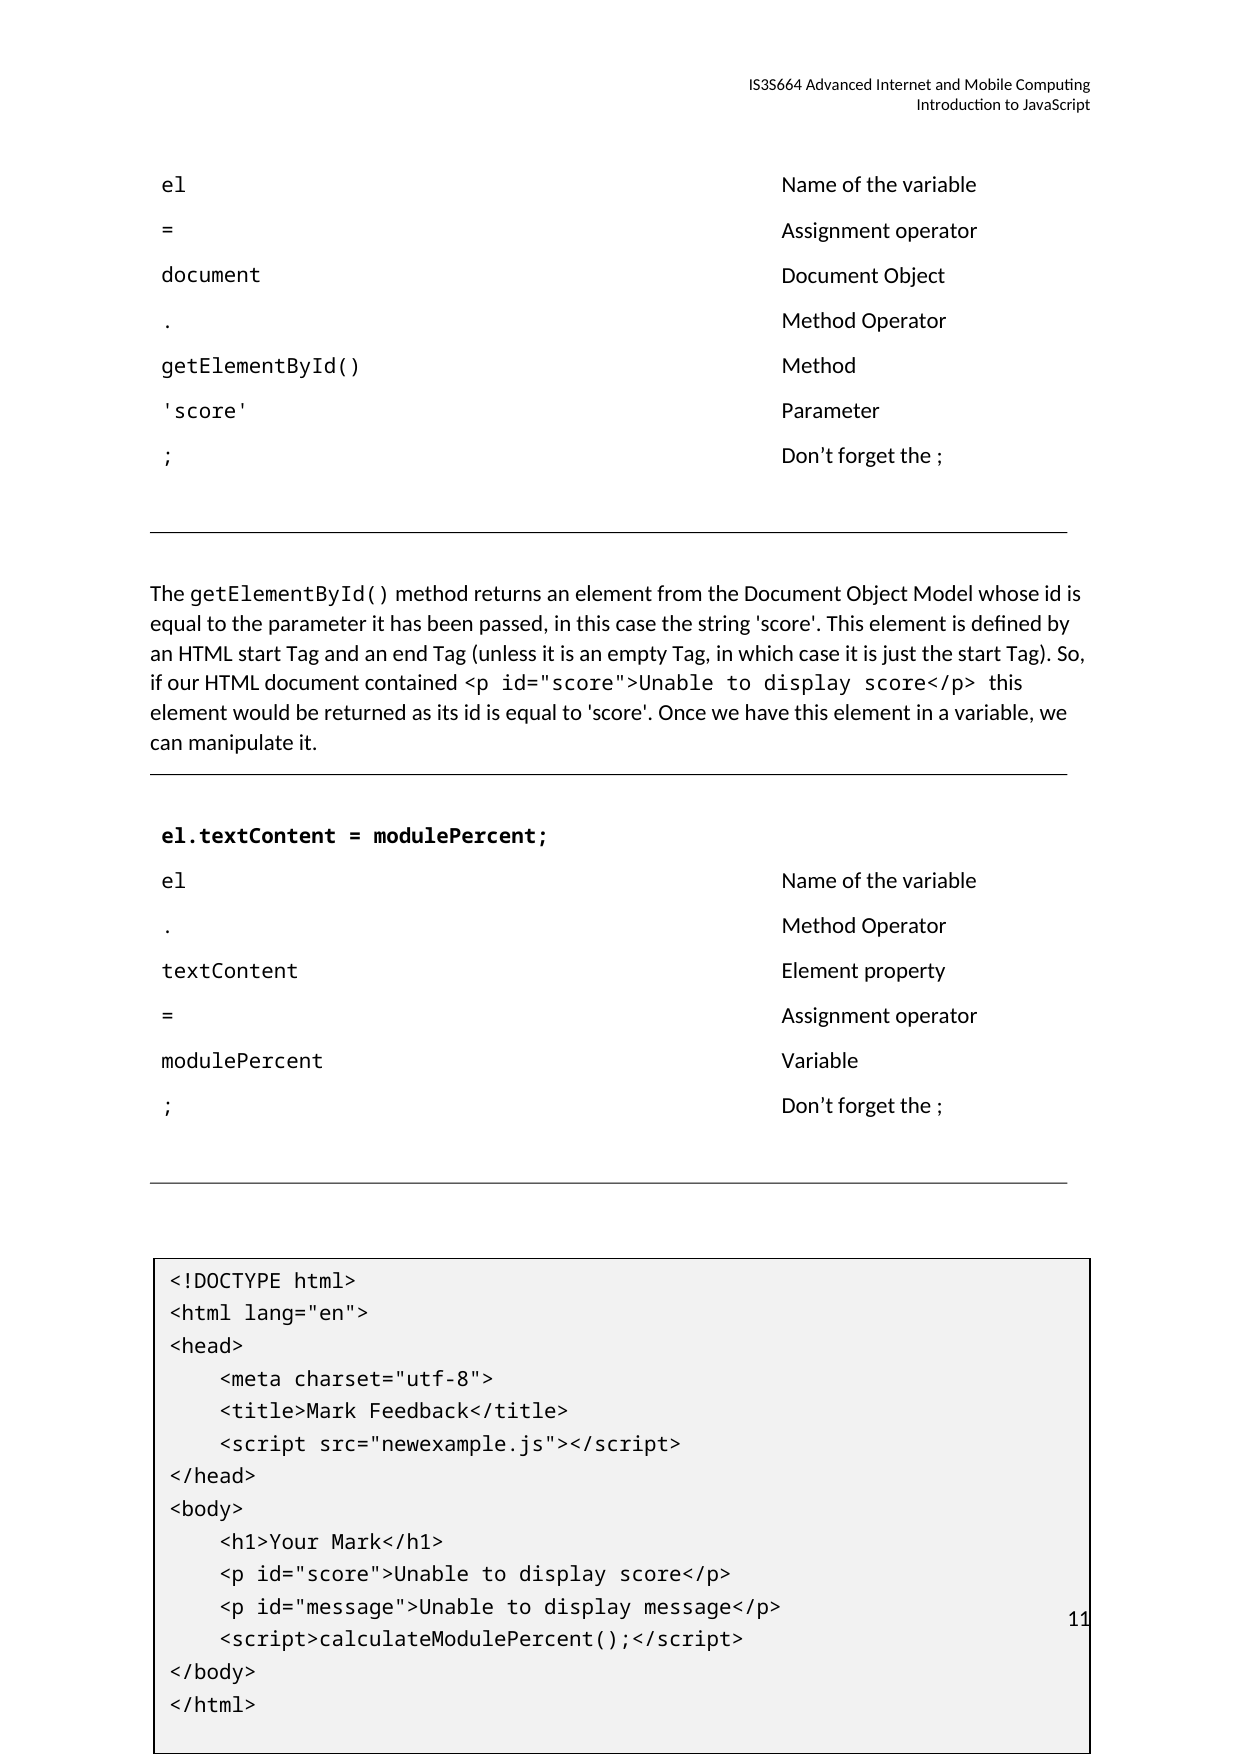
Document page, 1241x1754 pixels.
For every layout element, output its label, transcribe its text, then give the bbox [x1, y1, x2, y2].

table_cell el [150, 170, 770, 216]
table_cell Variable [770, 1046, 1089, 1091]
table_cell modulePercent [150, 1046, 770, 1091]
table_cell el [150, 866, 770, 911]
table_cell Assignment operator [770, 1001, 1089, 1046]
table_cell = [150, 216, 770, 261]
table_cell ; [150, 441, 770, 486]
table_header el.textContent = modulePercent; [150, 776, 770, 866]
table_cell Name of the variable [770, 866, 1089, 911]
table_cell Name of the variable [770, 170, 1089, 216]
table_header [770, 775, 1089, 866]
table_cell getElementById() [150, 351, 770, 396]
table_cell Document Object [770, 261, 1089, 306]
table_cell Parameter [770, 396, 1089, 441]
table_cell = [150, 1001, 770, 1046]
table_cell Assignment operator [770, 216, 1089, 261]
table_cell textContent [150, 956, 770, 1001]
table_cell . [150, 911, 770, 956]
table_cell document [150, 261, 770, 306]
table_cell Method Operator [770, 911, 1089, 956]
table_cell Method [770, 351, 1089, 396]
table_cell 'score' [150, 396, 770, 441]
table_cell Method Operator [770, 306, 1089, 351]
table_cell Don’t forget the ; [770, 1091, 1089, 1137]
table_cell Don’t forget the ; [770, 441, 1089, 486]
table_cell . [150, 306, 770, 351]
table_cell ; [150, 1091, 770, 1137]
table_cell Element property [770, 956, 1089, 1001]
text The getElementById() method returns an element from the Document Object Model whose id is equal to the parameter it has been passed, in this case the string 'score'. This element is defined by an HTML start Tag and an end Tag (unless it is an empty Tag, in which case it is just the start Tag). So, if our HTML document contained <p id="score">Unable to display score</p> this element would be returned as its id is equal to 'score'. Once we have this element in a variable, we can manipulate it. [150, 579, 1090, 756]
